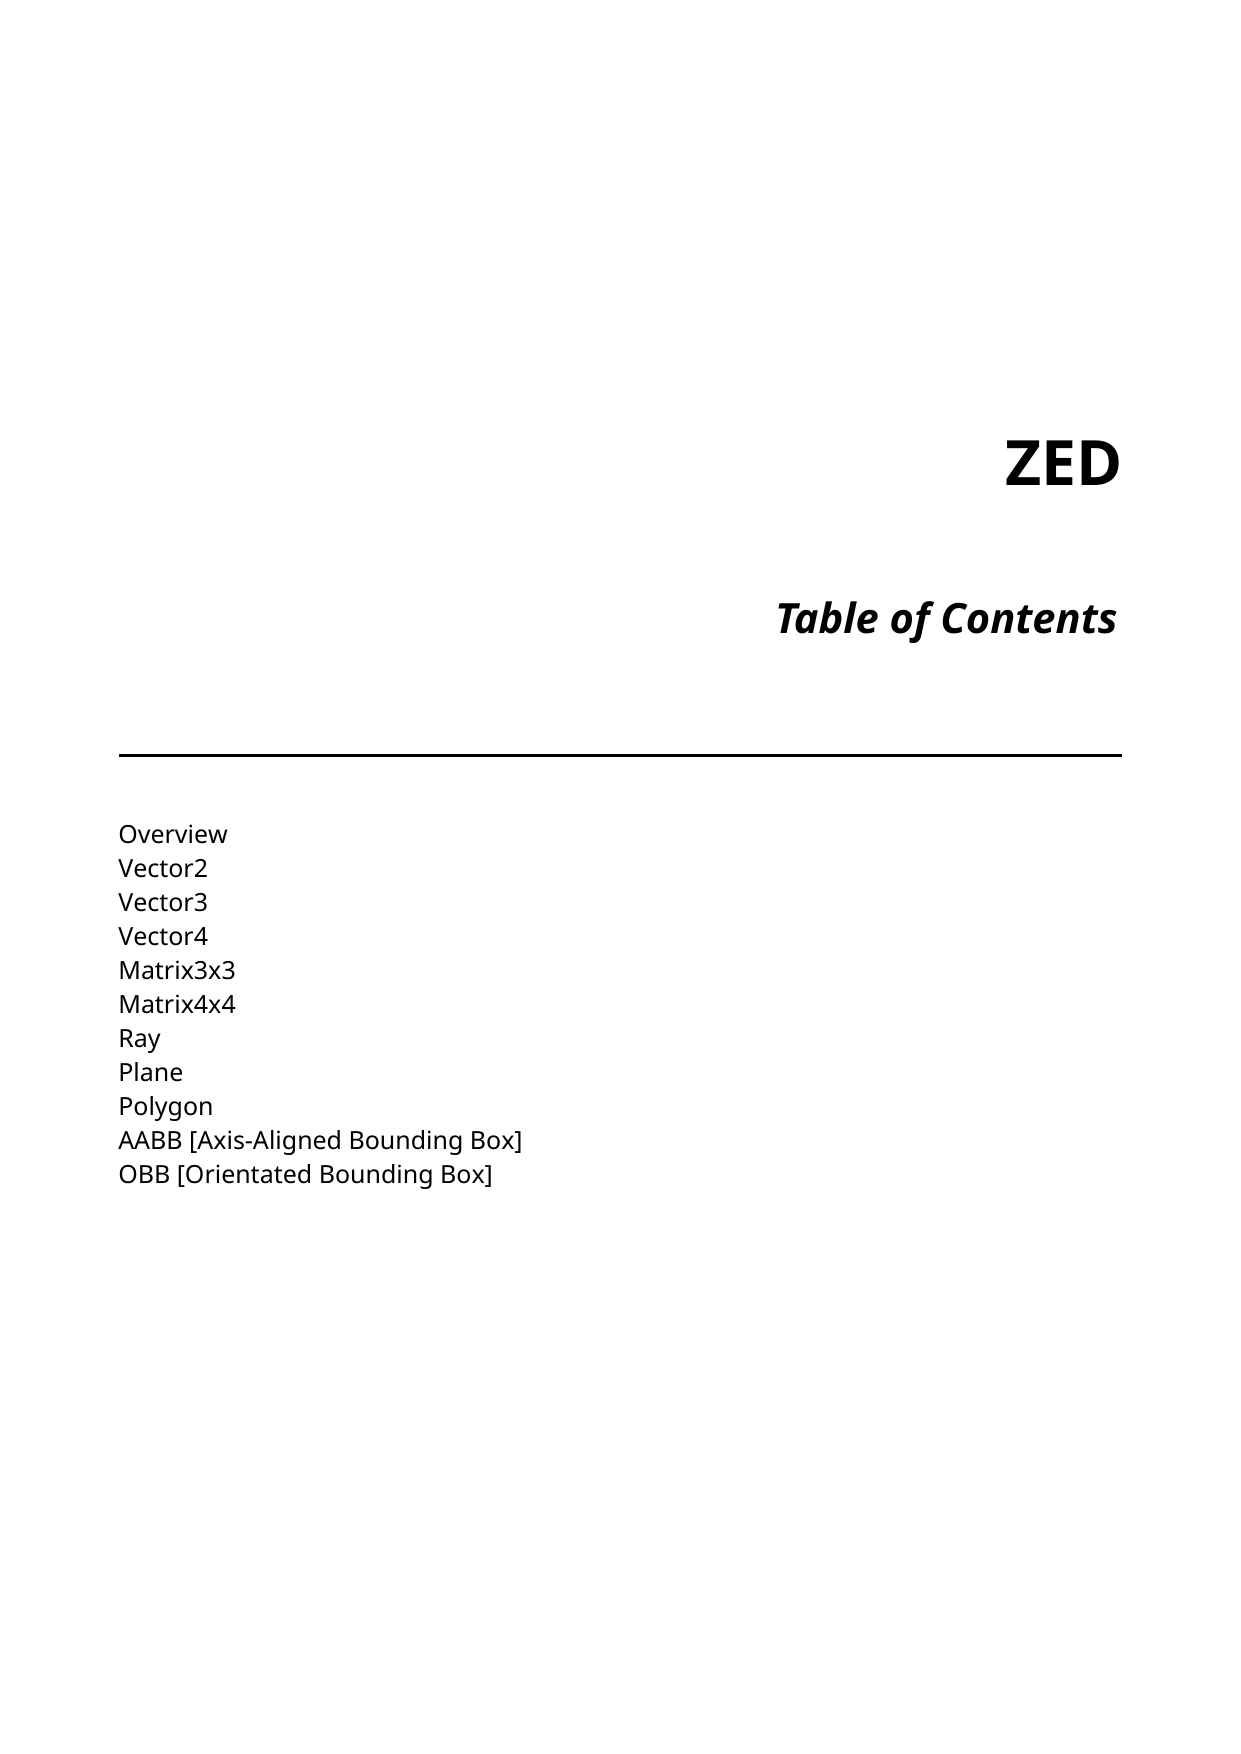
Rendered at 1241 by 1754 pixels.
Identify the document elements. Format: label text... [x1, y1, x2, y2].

table_cell [118, 1498, 620, 1532]
table_cell [620, 1225, 1122, 1259]
table_cell [118, 1430, 620, 1463]
text Table of Contents [118, 589, 1122, 646]
table_cell [620, 1498, 1122, 1532]
table_header Overview [118, 816, 620, 850]
table_cell [620, 1021, 1122, 1055]
table_cell [620, 1089, 1122, 1123]
table_cell [118, 1566, 620, 1600]
table_cell [620, 987, 1122, 1021]
table_cell [118, 1293, 620, 1327]
table_cell Polygon [118, 1089, 620, 1123]
table_cell [620, 919, 1122, 953]
table_cell [620, 1600, 1122, 1634]
table_cell [118, 1327, 620, 1361]
table_cell Ray [118, 1021, 620, 1055]
table_cell [620, 1566, 1122, 1600]
table_cell Vector2 [118, 850, 620, 884]
table_cell [620, 1123, 1122, 1157]
table_cell [118, 1191, 620, 1225]
table_cell [620, 1191, 1122, 1225]
table_cell OBB [Orientated Bounding Box] [118, 1157, 620, 1191]
table_cell [620, 850, 1122, 884]
table_cell [118, 1532, 620, 1566]
table_cell [620, 885, 1122, 918]
table_cell [118, 1361, 620, 1395]
table_cell Vector4 [118, 919, 620, 953]
table_cell [118, 1464, 620, 1498]
table_cell Matrix3x3 [118, 953, 620, 987]
table_cell [118, 1225, 620, 1259]
table_cell AABB [Axis-Aligned Bounding Box] [118, 1123, 620, 1157]
table_cell Vector3 [118, 885, 620, 918]
table_cell [118, 1395, 620, 1429]
text ZED [118, 419, 1122, 504]
table_cell [620, 1395, 1122, 1429]
table_cell Plane [118, 1055, 620, 1089]
table_cell [620, 953, 1122, 987]
table_cell [620, 1055, 1122, 1089]
table_cell [620, 1361, 1122, 1395]
table_cell [620, 1157, 1122, 1191]
table_header [620, 816, 1122, 850]
table_cell [620, 1259, 1122, 1293]
table_cell [620, 1430, 1122, 1463]
table_cell [118, 1259, 620, 1293]
table_cell Matrix4x4 [118, 987, 620, 1021]
table_cell [620, 1327, 1122, 1361]
table_cell [620, 1532, 1122, 1566]
table_cell [118, 1600, 620, 1634]
table_cell [620, 1293, 1122, 1327]
table_cell [620, 1464, 1122, 1498]
